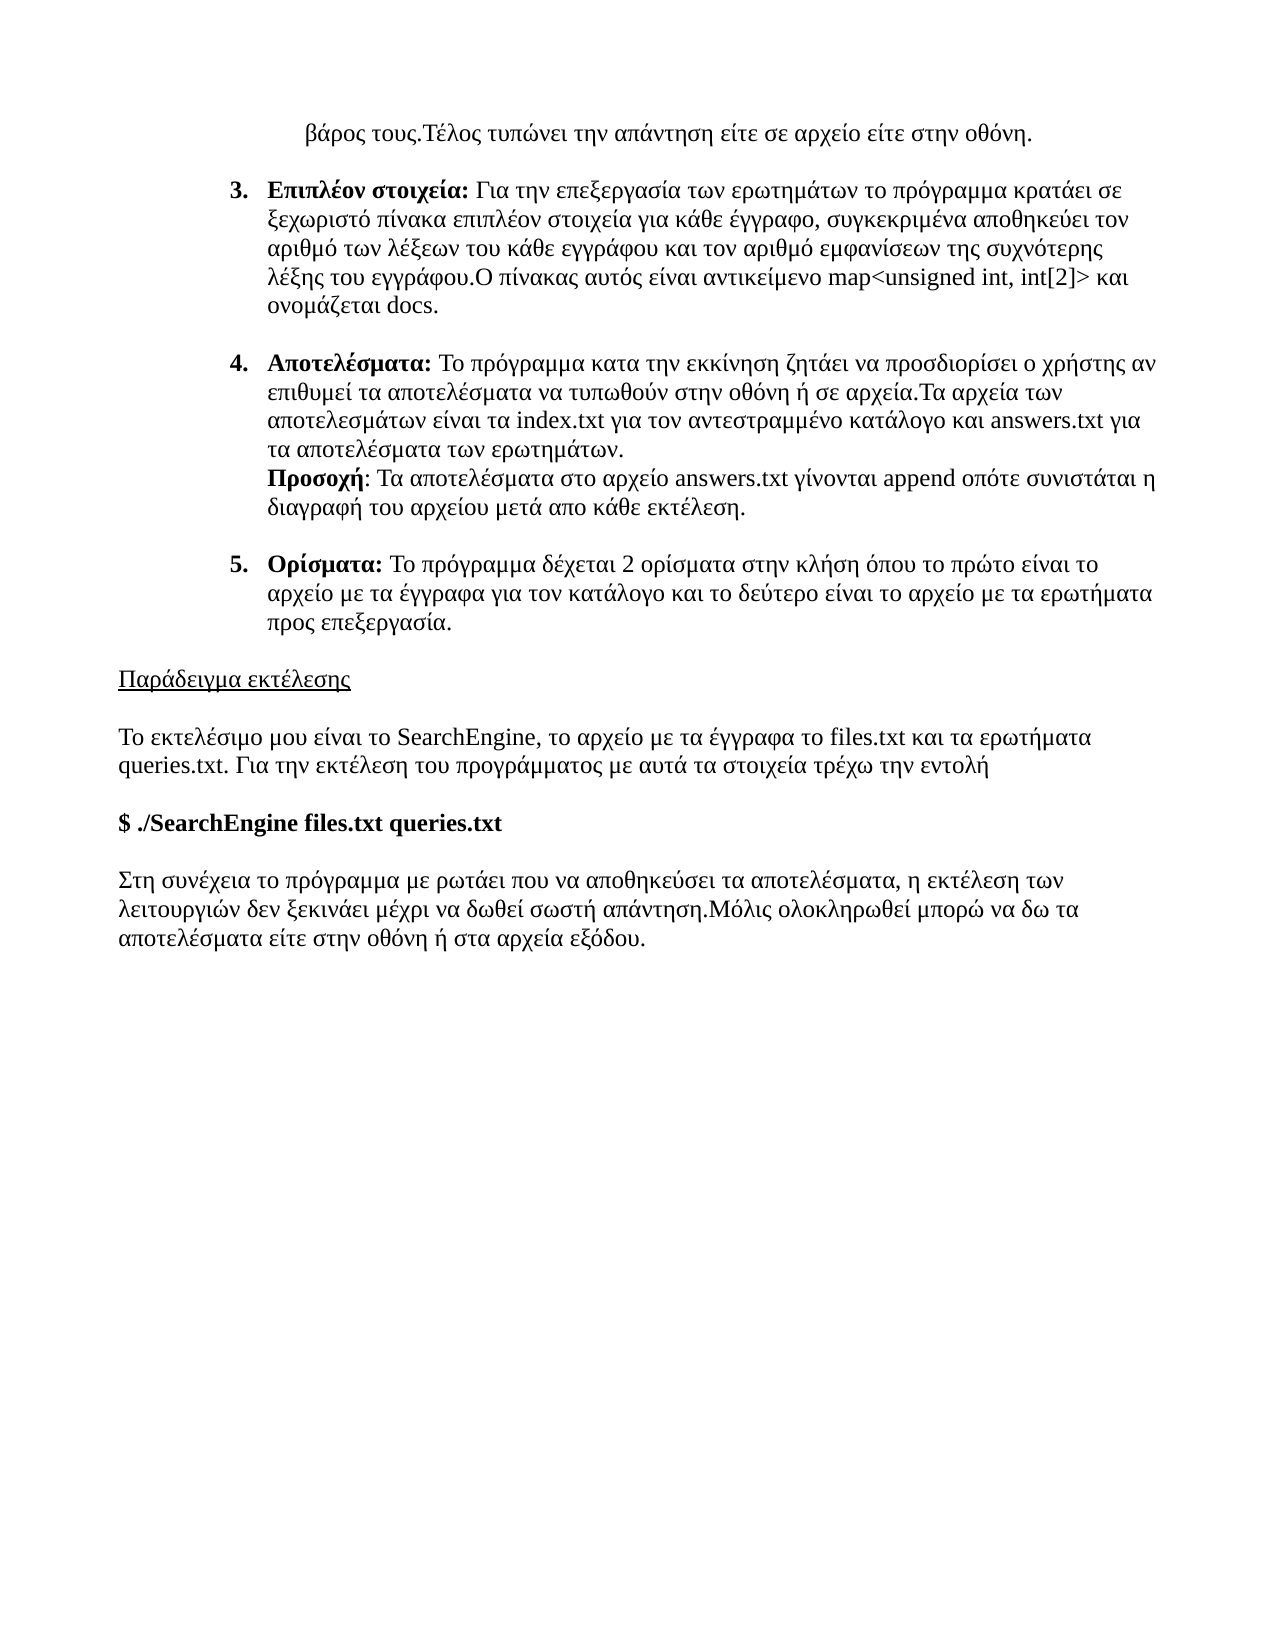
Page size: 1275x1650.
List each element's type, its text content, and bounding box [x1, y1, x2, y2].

text Το εκτελέσιμο μου είναι το SearchEngine, το αρχείο με τα έγγραφα το files.txt και τα ερωτήματα queries.txt. Για την εκτέλεση του προγράμματος με αυτά τα στοιχεία τρέχω την εντολή [118, 722, 1157, 779]
text Στη συνέχεια το πρόγραμμα με ρωτάει που να αποθηκεύσει τα αποτελέσματα, η εκτέλεση των λειτουργιών δεν ξεκινάει μέχρι να δωθεί σωστή απάντηση.Μόλις ολοκληρωθεί μπορώ να δω τα αποτελέσματα είτε στην οθόνη ή στα αρχεία εξόδου. [118, 866, 1157, 952]
list Αποτελέσματα: Το πρόγραμμα κατα την εκκίνηση ζητάει να προσδιορίσει ο χρήστης αν επιθυμεί τα αποτελέσματα να τυπωθούν στην οθόνη ή σε αρχεία.Τα αρχεία των αποτελεσμάτων είναι τα index.txt για τον αντεστραμμένο κατάλογο και answers.txt για τα αποτελέσματα των ερωτημάτων. [229, 348, 1157, 463]
text Παράδειγμα εκτέλεσης [118, 664, 1157, 693]
text $ ./SearchEngine files.txt queries.txt [118, 808, 1157, 837]
list Ορίσματα: Το πρόγραμμα δέχεται 2 ορίσματα στην κλήση όπου το πρώτο είναι το αρχείο με τα έγγραφα για τον κατάλογο και το δεύτερο είναι το αρχείο με τα ερωτήματα προς επεξεργασία. [229, 549, 1157, 636]
list βάρος τους.Τέλος τυπώνει την απάντηση είτε σε αρχείο είτε στην οθόνη. [267, 118, 1157, 147]
list Επιπλέον στοιχεία: Για την επεξεργασία των ερωτημάτων το πρόγραμμα κρατάει σε ξεχωριστό πίνακα επιπλέον στοιχεία για κάθε έγγραφο, συγκεκριμένα αποθηκεύει τον αριθμό των λέξεων του κάθε εγγράφου και τον αριθμό εμφανίσεων της συχνότερης λέξης του εγγράφου.Ο πίνακας αυτός είναι αντικείμενο map<unsigned int, int[2]> και ονομάζεται docs. [229, 176, 1157, 319]
list Προσοχή: Τα αποτελέσματα στο αρχείο answers.txt γίνονται append οπότε συνιστάται η διαγραφή του αρχείου μετά απο κάθε εκτέλεση. [229, 463, 1157, 521]
